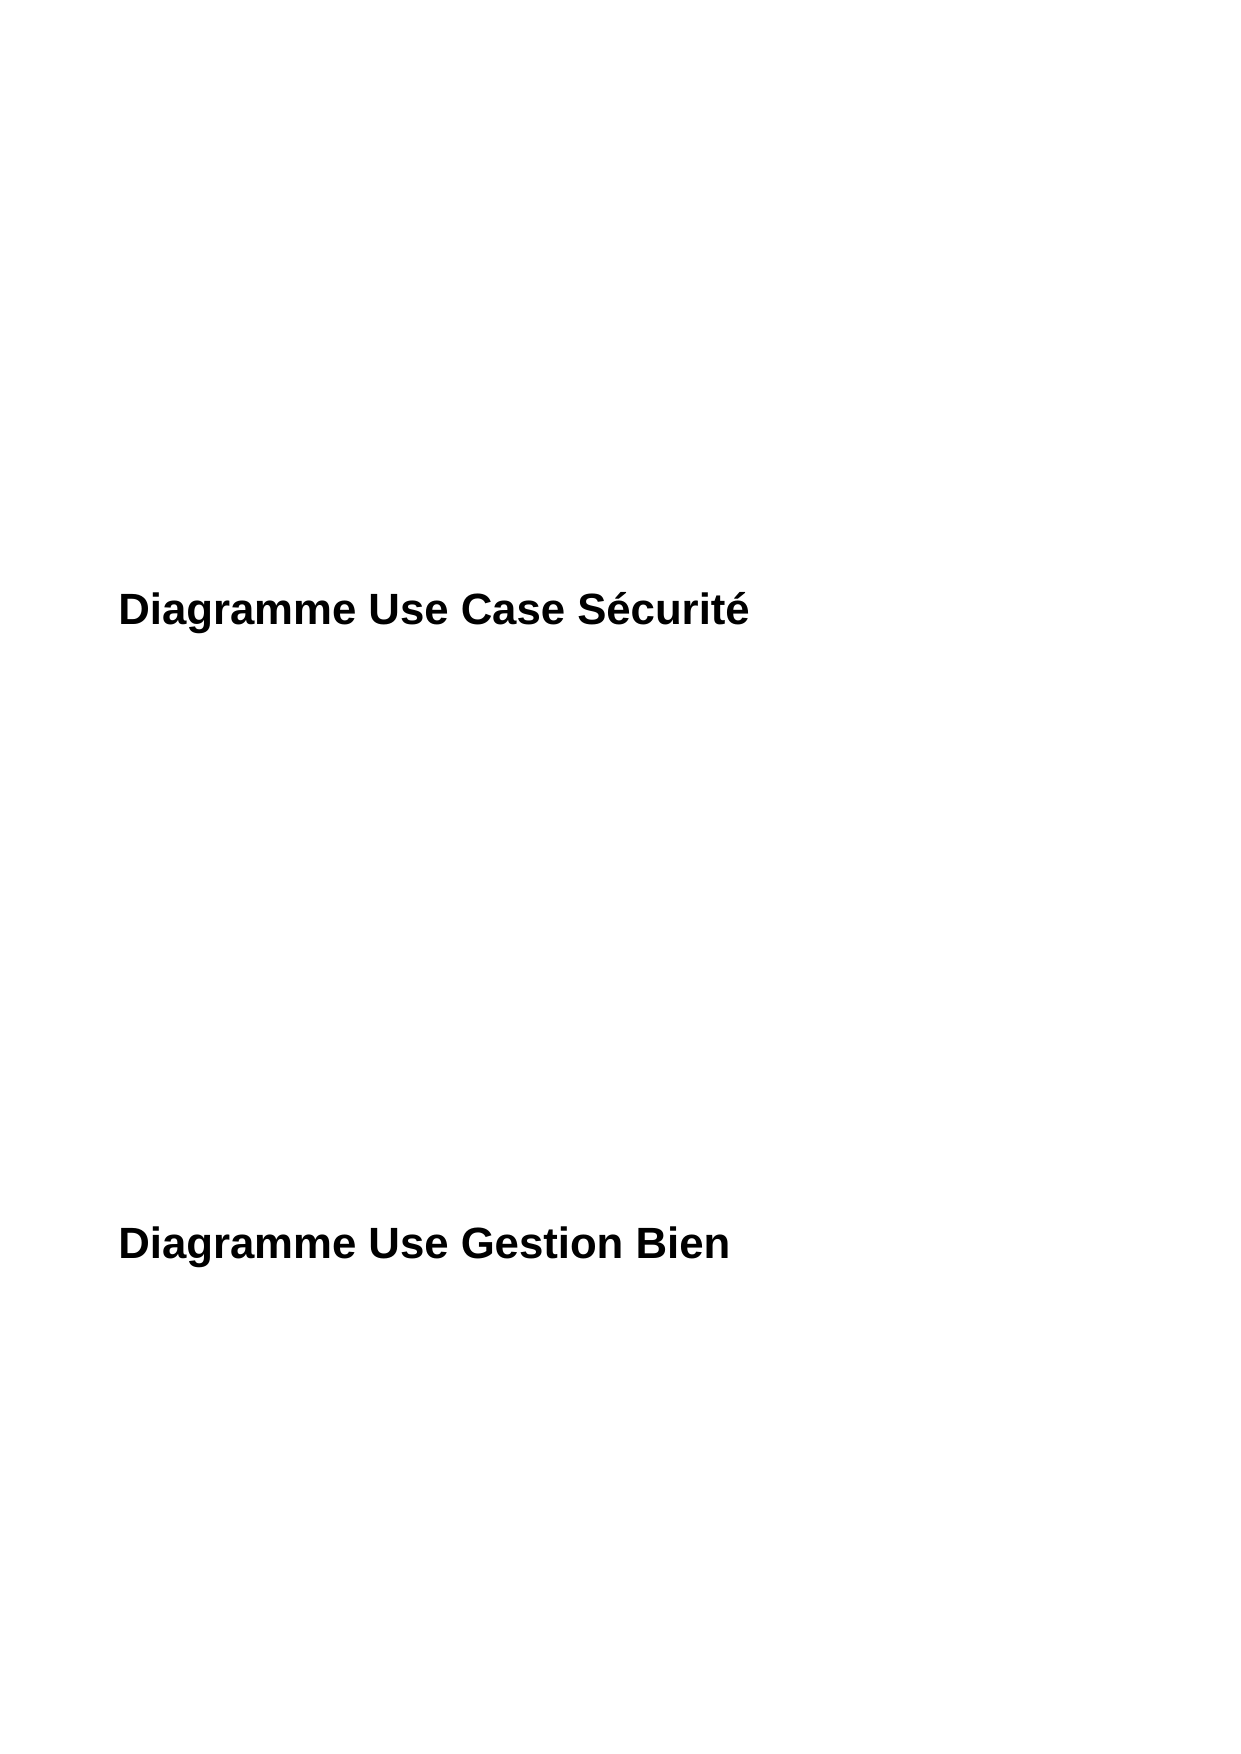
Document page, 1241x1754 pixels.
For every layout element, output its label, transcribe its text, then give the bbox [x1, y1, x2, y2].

text Diagramme Use Gestion Bien [118, 1217, 1122, 1267]
text Diagramme Use Case Sécurité [118, 584, 1122, 634]
